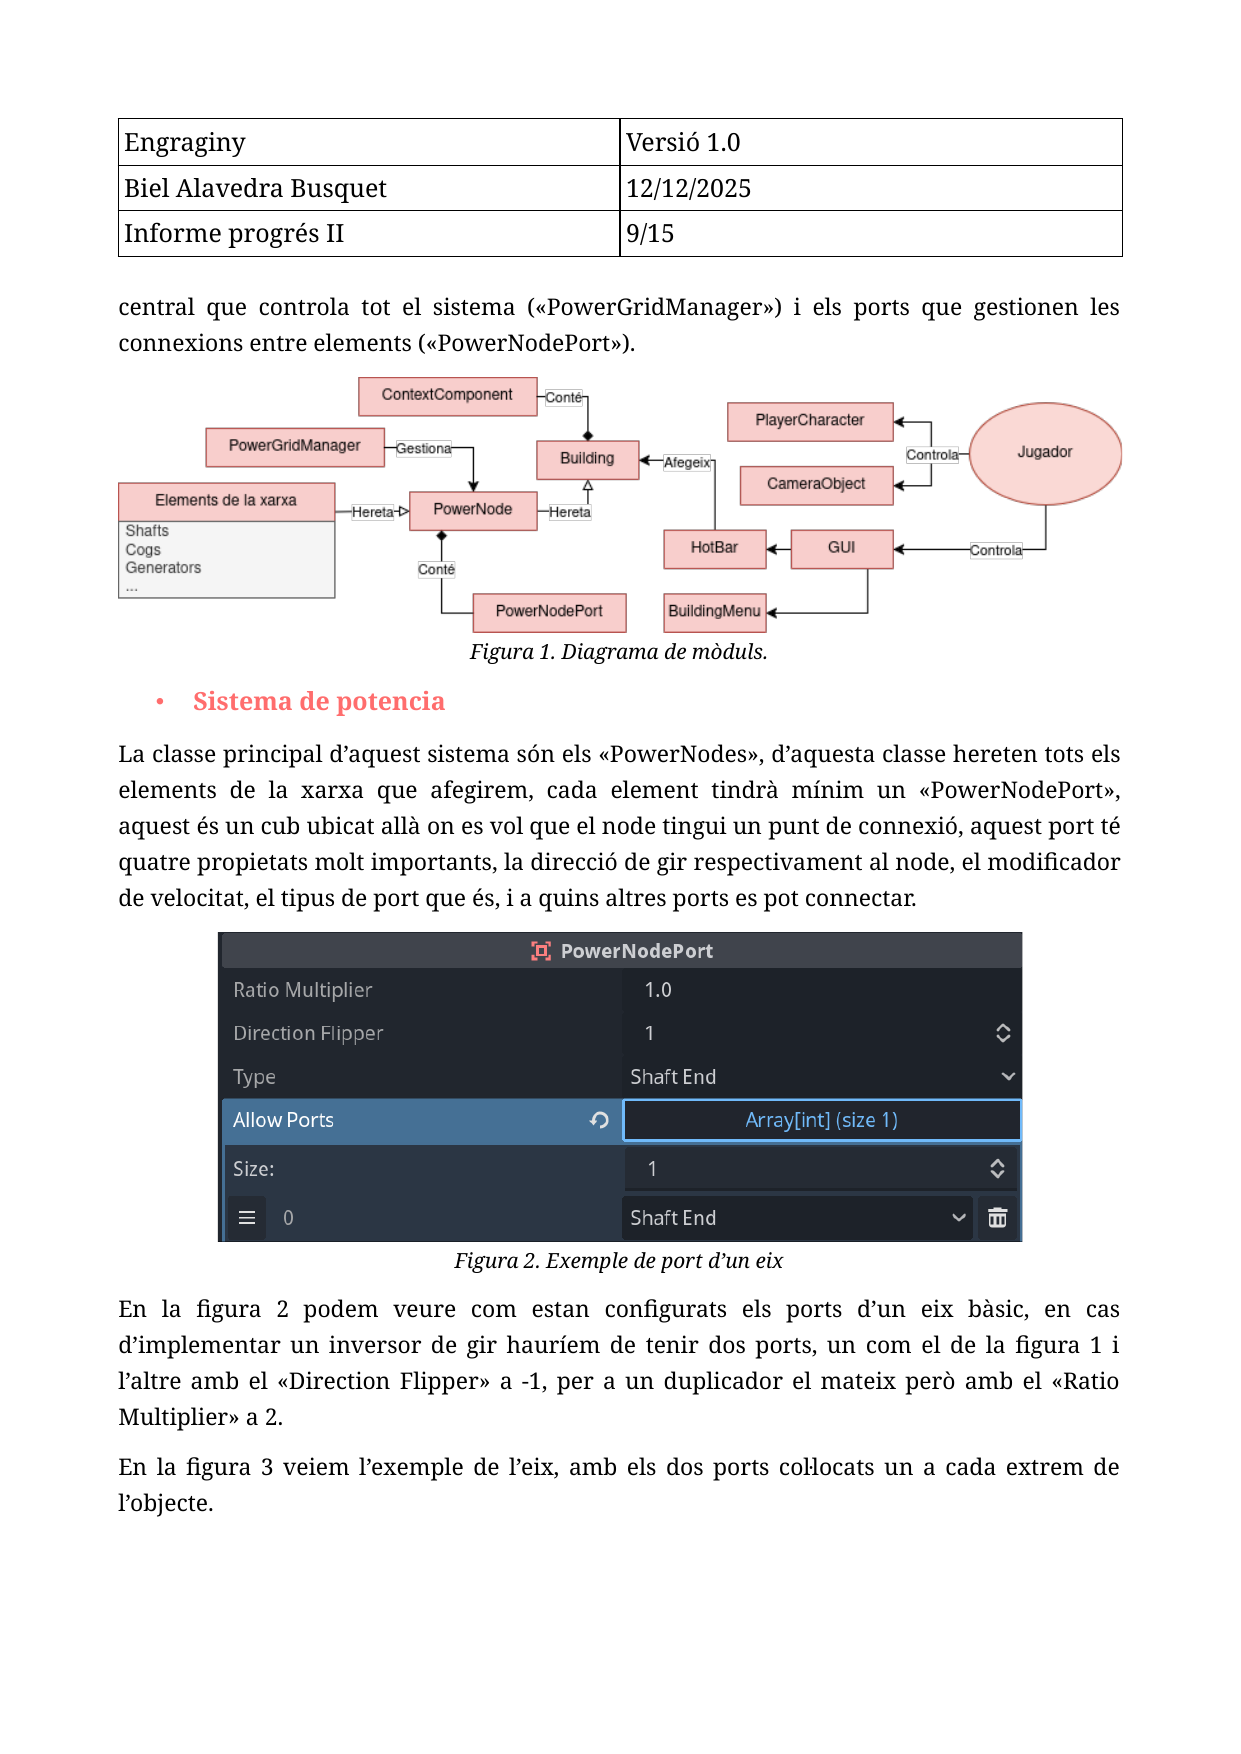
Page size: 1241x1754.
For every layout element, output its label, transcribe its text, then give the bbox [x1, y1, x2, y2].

text Figura 1. Diagrama de mòduls. [118, 633, 1122, 665]
text La classe principal d’aquest sistema són els «PowerNodes», d’aquesta classe hereten tots els elements de la xarxa que afegirem, cada element tindrà mínim un «PowerNodePort», aquest és un cub ubicat allà on es vol que el node tingui un punt de connexió, aquest port té quatre propietats molt importants, la direcció de gir respectivament al node, el modificador de velocitat, el tipus de port que és, i a quins altres ports es pot connectar. [118, 738, 1122, 913]
text En la figura 3 veiem l’exemple de l’eix, amb els dos ports col·locats un a cada extrem de l’objecte. [118, 1451, 1122, 1518]
text Figura 2. Exemple de port d’un eix [118, 932, 1122, 1274]
picture [217, 932, 1023, 1242]
text central que controla tot el sistema («PowerGridManager») i els ports que gestionen les connexions entre elements («PowerNodePort»). [118, 291, 1122, 358]
list Sistema de potencia [156, 684, 1122, 718]
text En la figura 2 podem veure com estan configurats els ports d’un eix bàsic, en cas d’implementar un inversor de gir hauríem de tenir dos ports, un com el de la figura 1 i l’altre amb el «Direction Flipper» a -1, per a un duplicador el mateix però amb el «Ratio Multiplier» a 2. [118, 1293, 1122, 1432]
picture [118, 377, 1123, 633]
